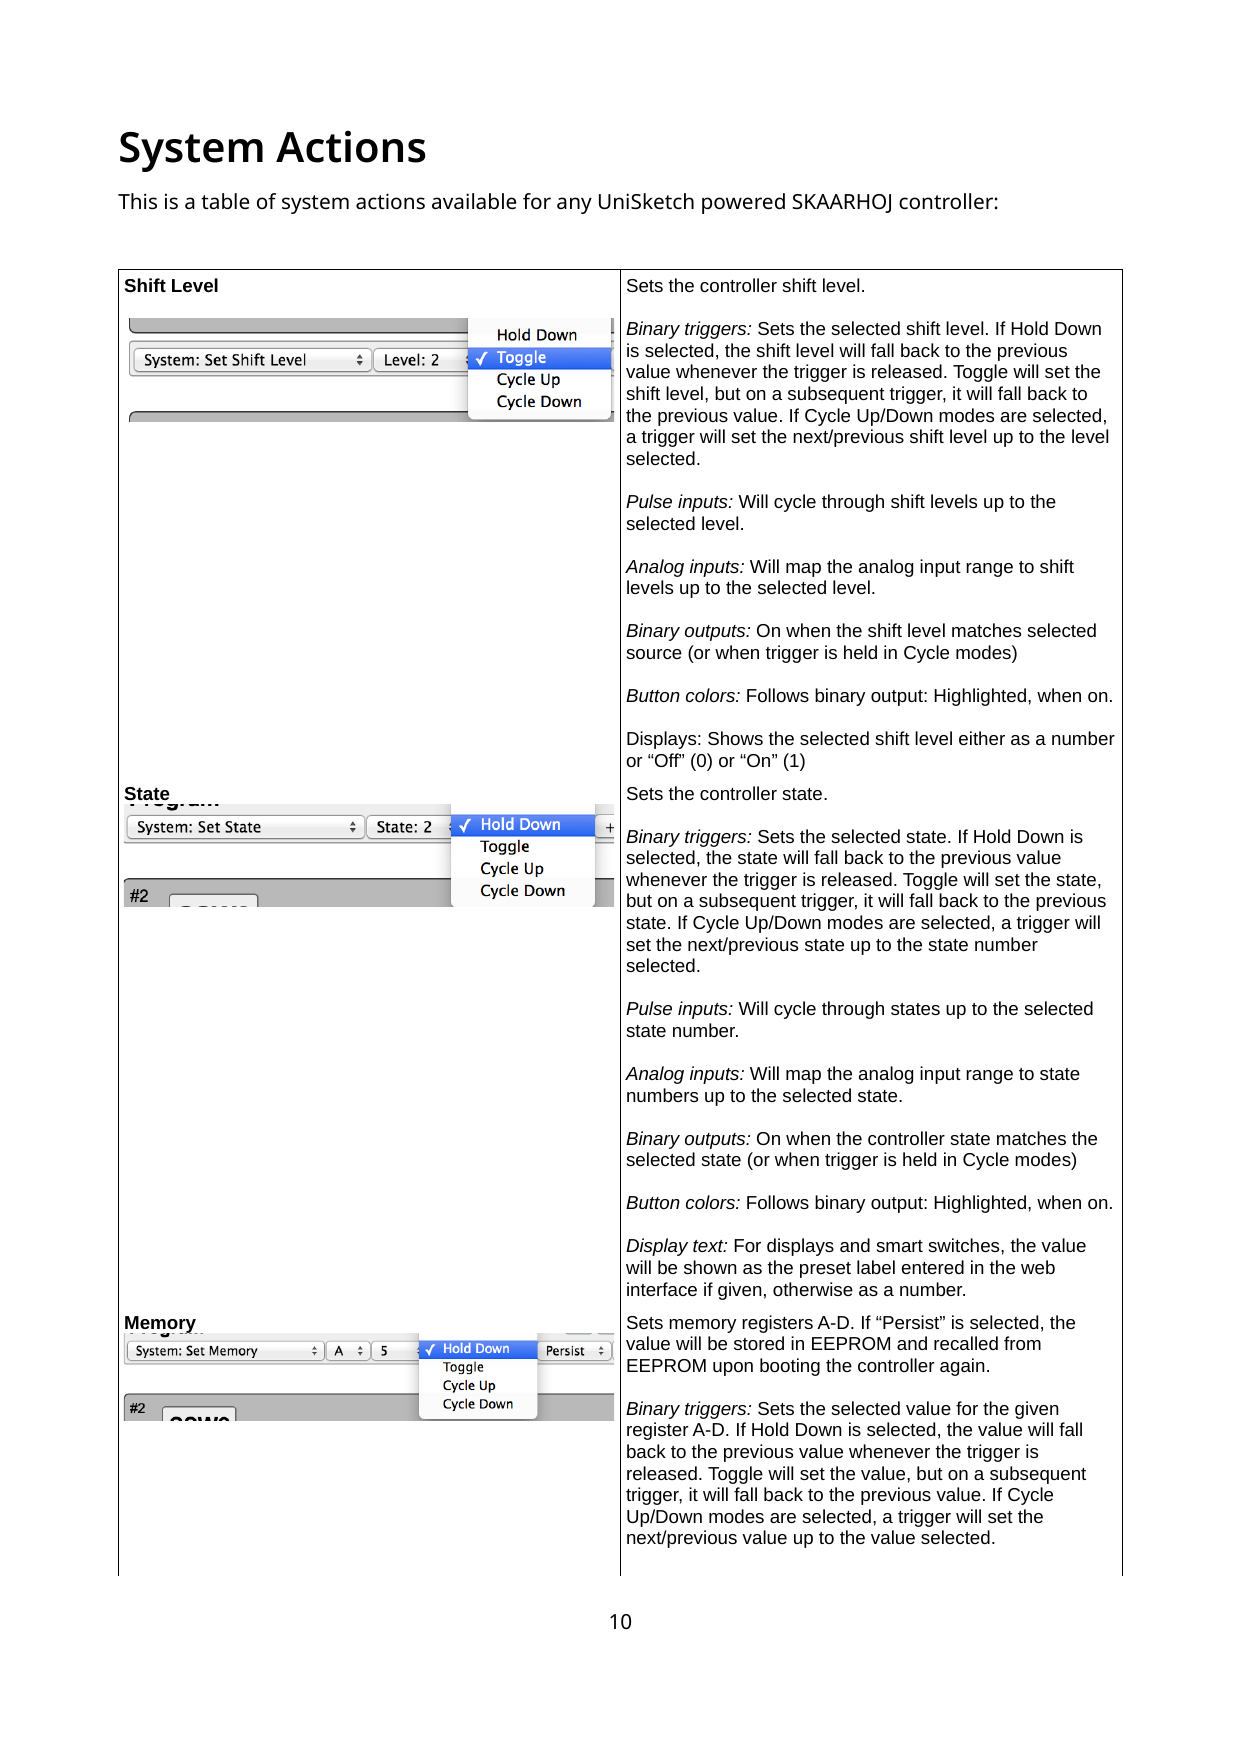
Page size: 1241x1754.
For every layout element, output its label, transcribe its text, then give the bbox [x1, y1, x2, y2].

text This is a table of system actions available for any UniSketch powered SKAARHOJ controller: [118, 187, 1122, 216]
table_cell Sets the controller state. Binary triggers: Sets the selected state. If Hold Down is selected, the state will fall back to the previous value whenever the trigger is released. Toggle will set the state, but on a subsequent trigger, it will fall back to the previous state. If Cycle Up/Down modes are selected, a trigger will set the next/previous state up to the state number selected. Pulse inputs: Will cycle through states up to the selected state number. Analog inputs: Will map the analog input range to state numbers up to the selected state. Binary outputs: On when the controller state matches the selected state (or when trigger is held in Cycle modes) Button colors: Follows binary output: Highlighted, when on. Display text: For displays and smart switches, the value will be shown as the preset label entered in the web interface if given, otherwise as a number. [621, 777, 1122, 1306]
picture [123, 1333, 615, 1421]
table_header Shift Level [119, 270, 620, 777]
table_header Sets the controller shift level. Binary triggers: Sets the selected shift level. If Hold Down is selected, the shift level will fall back to the previous value whenever the trigger is released. Toggle will set the shift level, but on a subsequent trigger, it will fall back to the previous value. If Cycle Up/Down modes are selected, a trigger will set the next/previous shift level up to the level selected. Pulse inputs: Will cycle through shift levels up to the selected level. Analog inputs: Will map the analog input range to shift levels up to the selected level. Binary outputs: On when the shift level matches selected source (or when trigger is held in Cycle modes) Button colors: Follows binary output: Highlighted, when on. Displays: Shows the selected shift level either as a number or “Off” (0) or “On” (1) [621, 270, 1122, 777]
picture [123, 318, 615, 422]
subtitle System Actions [118, 118, 1122, 175]
table_cell State [119, 777, 620, 1306]
picture [123, 804, 615, 907]
table_cell Sets memory registers A-D. If “Persist” is selected, the value will be stored in EEPROM and recalled from EEPROM upon booting the controller again. Binary triggers: Sets the selected value for the given register A-D. If Hold Down is selected, the value will fall back to the previous value whenever the trigger is released. Toggle will set the value, but on a subsequent trigger, it will fall back to the previous value. If Cycle Up/Down modes are selected, a trigger will set the next/previous value up to the value selected. [621, 1306, 1122, 1576]
table_cell Memory [119, 1306, 620, 1576]
